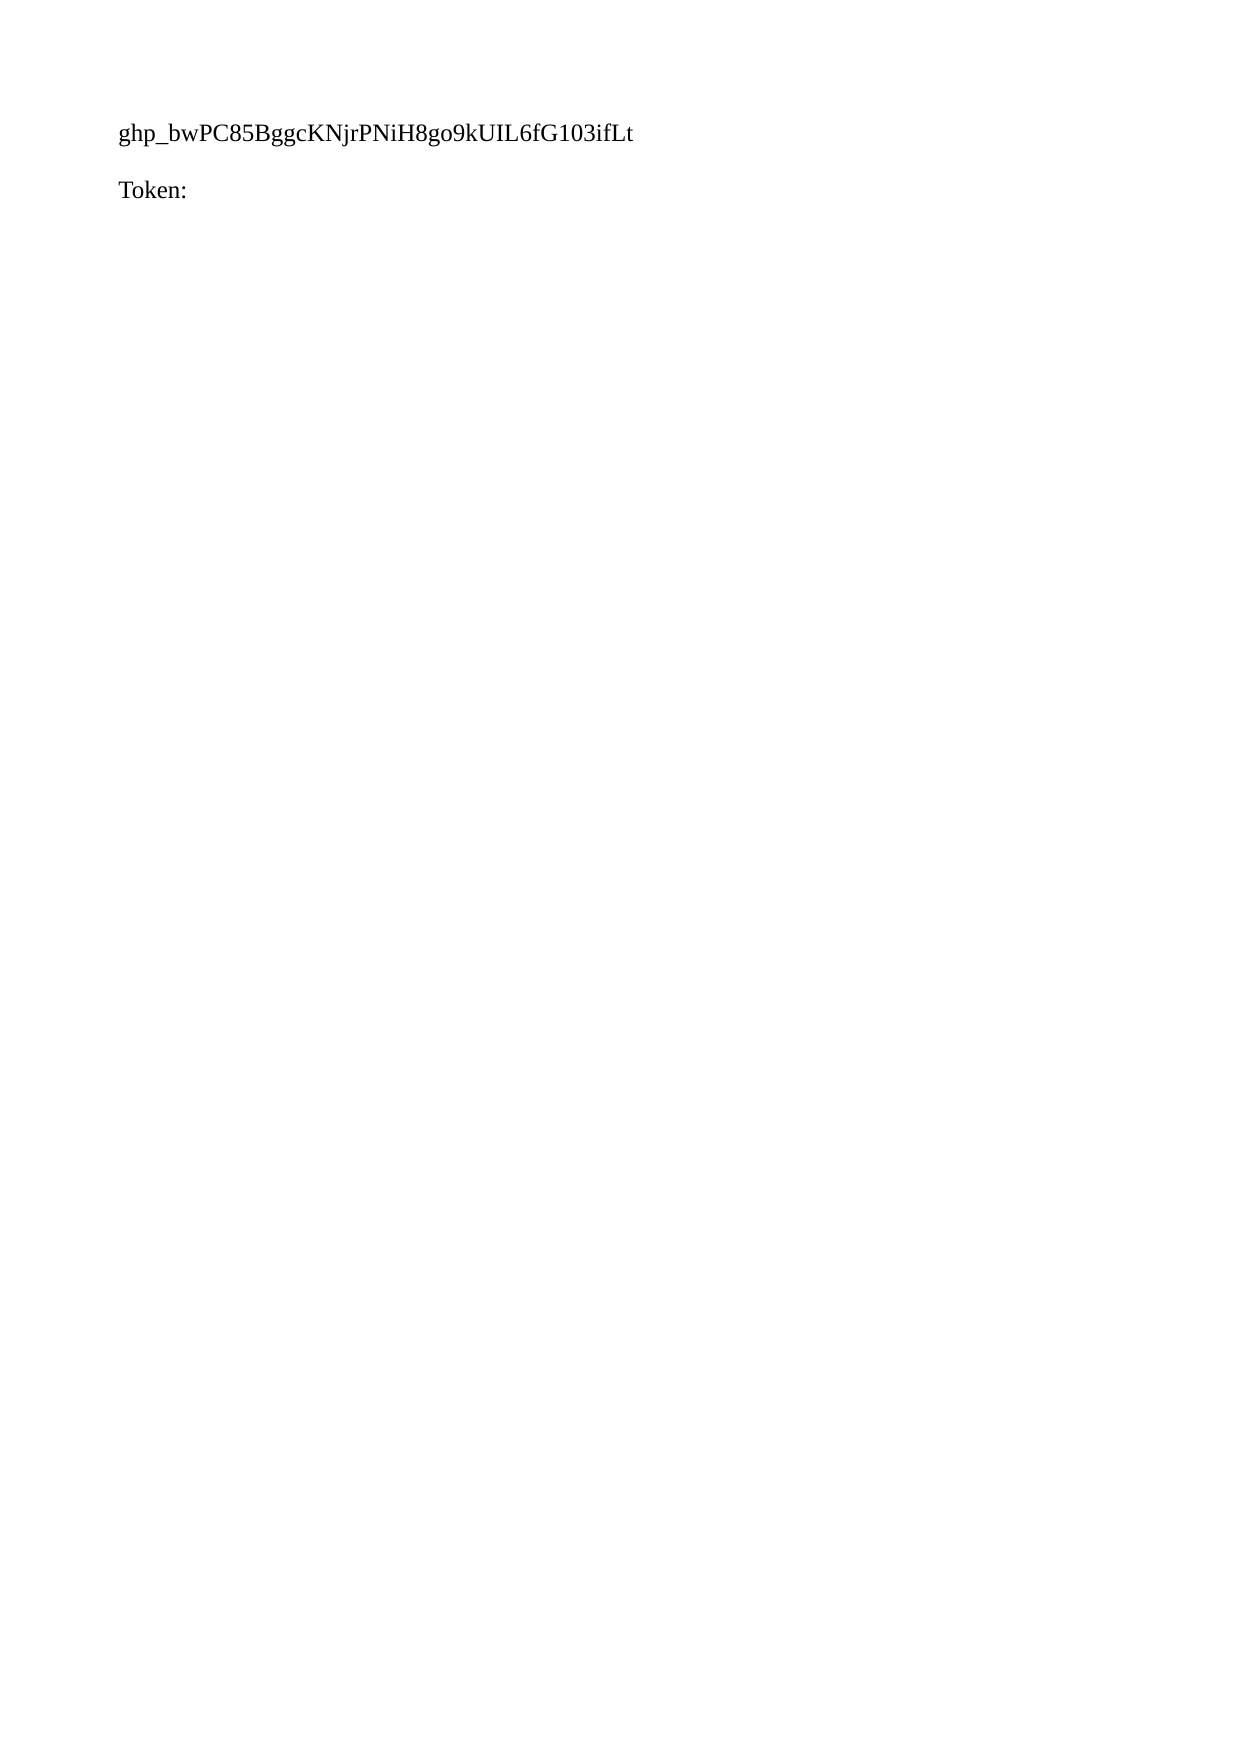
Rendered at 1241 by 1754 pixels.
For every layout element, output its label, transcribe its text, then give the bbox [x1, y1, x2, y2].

text 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 [118, 118, 1122, 147]
text Token: [118, 176, 1122, 204]
